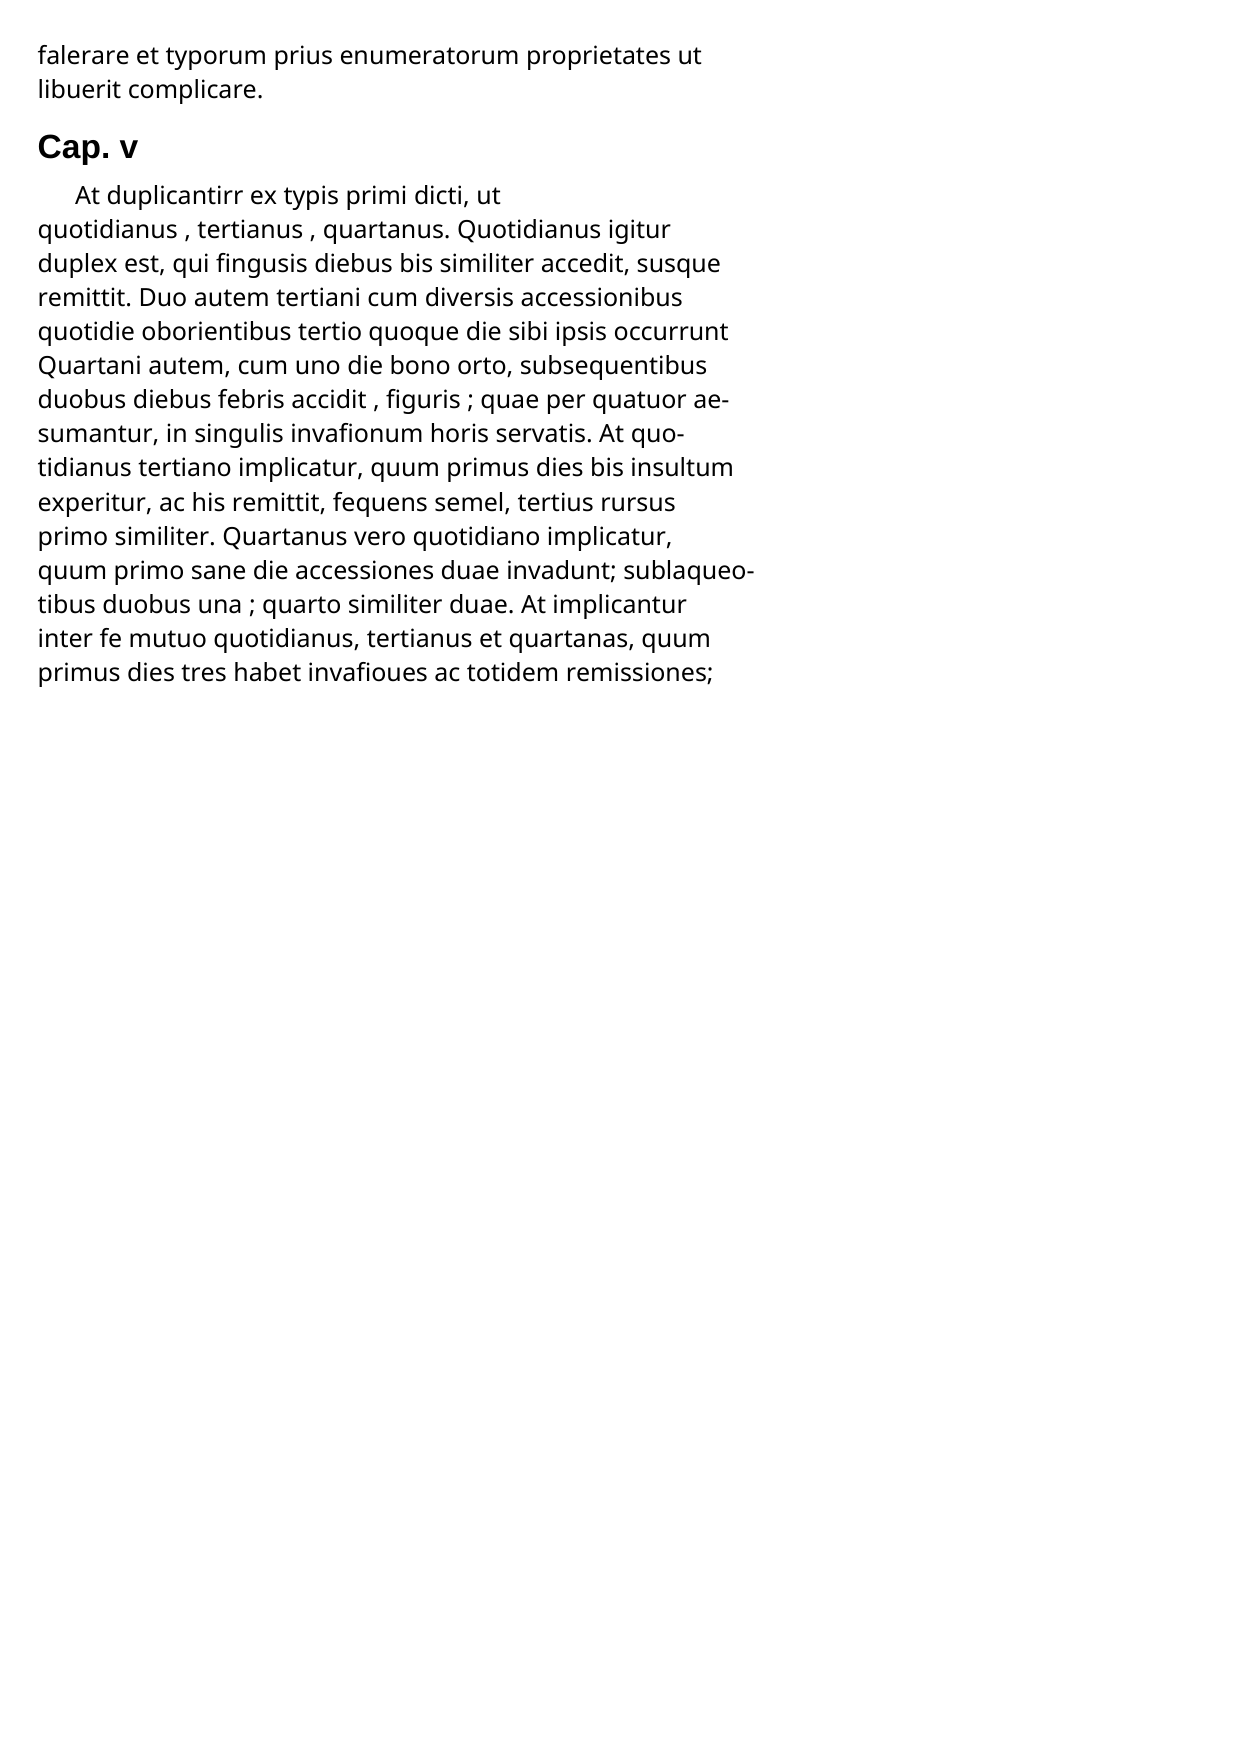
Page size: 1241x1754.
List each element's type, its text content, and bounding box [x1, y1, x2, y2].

text falerare et typorum prius enumeratorum proprietates ut libuerit complicare. [37, 37, 1203, 106]
text At duplicantirr ex typis primi dicti, ut quotidianus , tertianus , quartanus. Quotidianus igitur duplex est, qui fingusis diebus bis similiter accedit, susque remittit. Duo autem tertiani cum diversis accessionibus quotidie oborientibus tertio quoque die sibi ipsis occurrunt Quartani autem, cum uno die bono orto, subsequentibus duobus diebus febris accidit , figuris ; quae per quatuor ae- sumantur, in singulis invafionum horis servatis. At quo- tidianus tertiano implicatur, quum primus dies bis insultum experitur, ac his remittit, fequens semel, tertius rursus primo similiter. Quartanus vero quotidiano implicatur, quum primo sane die accessiones duae invadunt; sublaqueo- tibus duobus una ; quarto similiter duae. At implicantur inter fe mutuo quotidianus, tertianus et quartanas, quum primus dies tres habet invafioues ac totidem remissiones; [37, 178, 1203, 688]
subtitle Cap. v [37, 126, 1203, 165]
